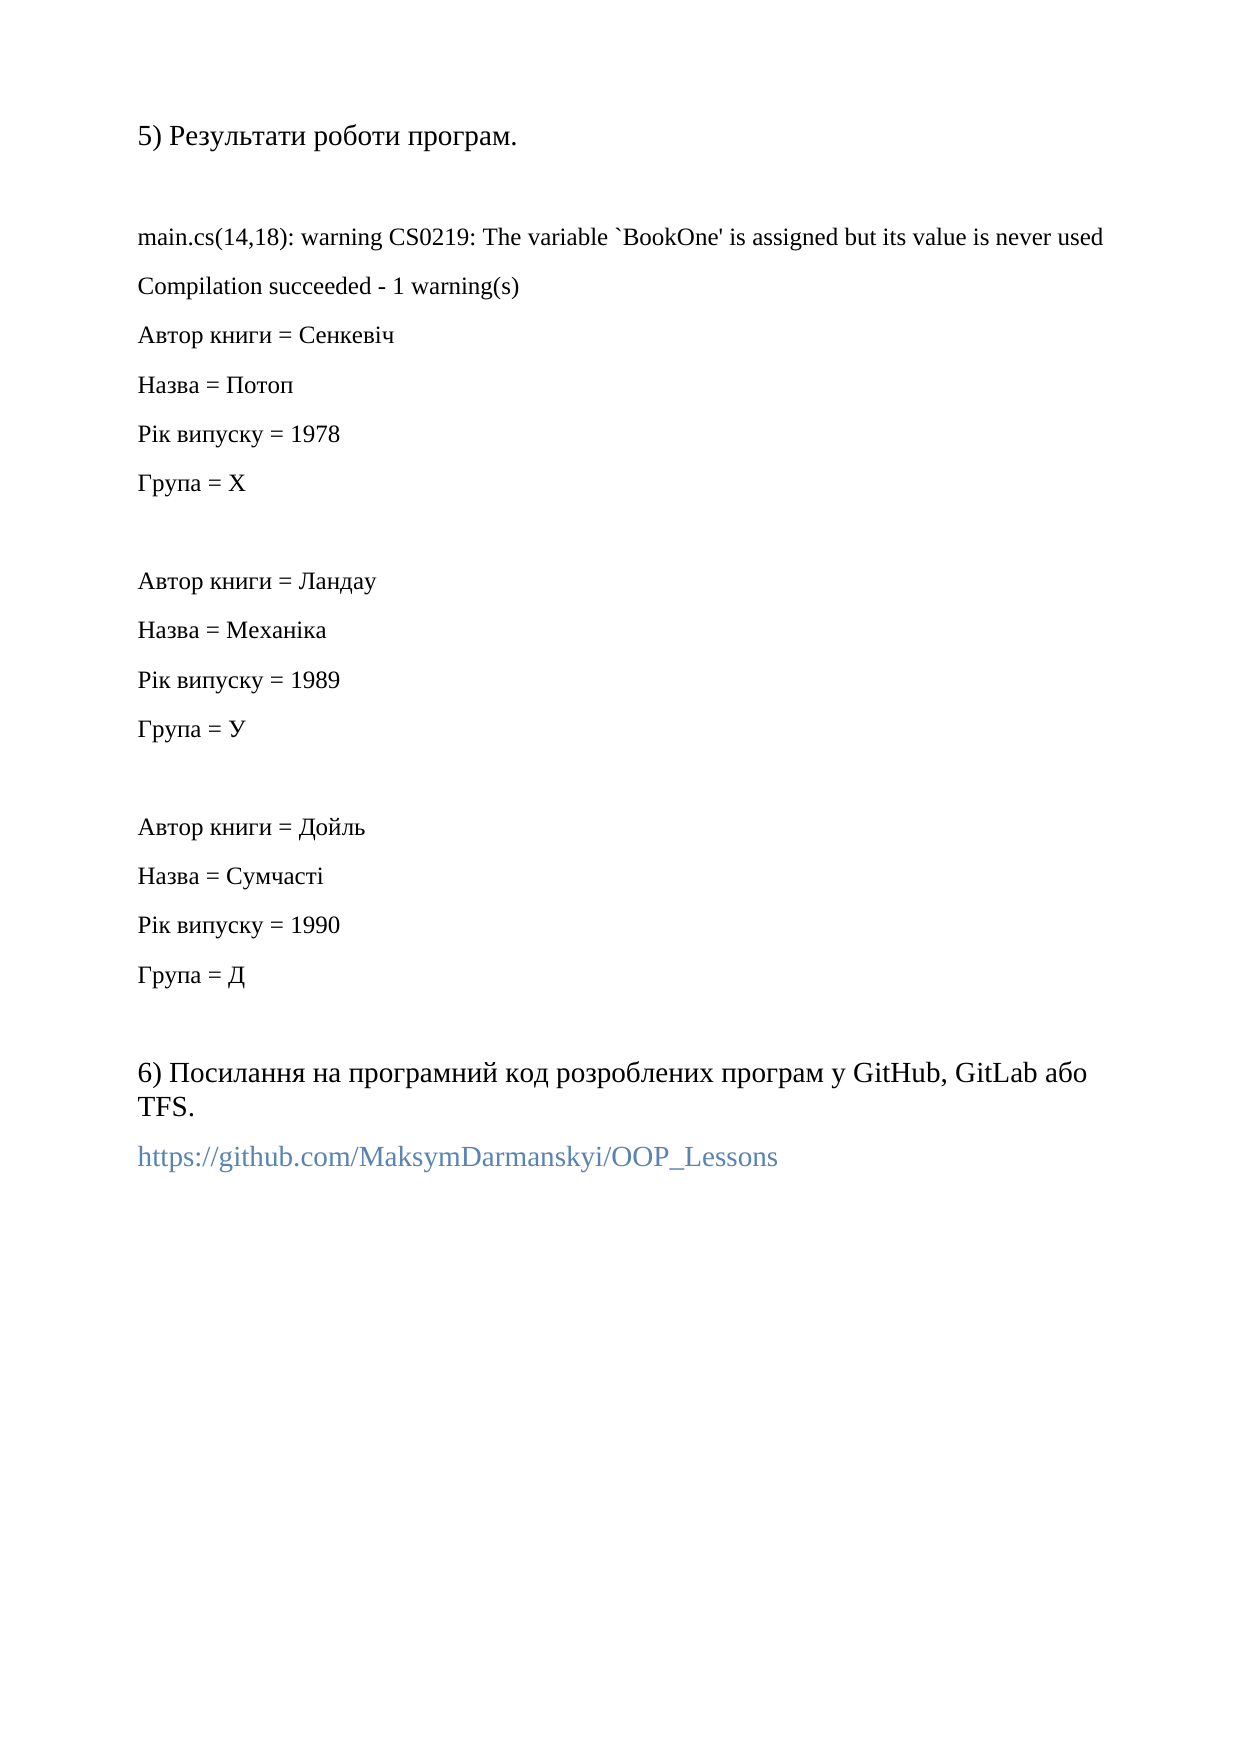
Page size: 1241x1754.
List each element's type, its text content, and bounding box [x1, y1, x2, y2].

text Назва = Сумчасті [137, 858, 1112, 890]
text 5) Результати роботи програм. [137, 118, 1112, 152]
text Група = У [137, 710, 1112, 743]
text Група = Д [137, 956, 1112, 988]
text Рік випуску = 1989 [137, 661, 1112, 693]
text main.cs(14,18): warning CS0219: The variable `BookOne' is assigned but its value is never used [137, 218, 1112, 251]
text Автор книги = Сенкевіч [137, 317, 1112, 349]
text Назва = Механіка [137, 612, 1112, 644]
text https://github.com/MaksymDarmanskyi/OOP_Lessons [137, 1139, 1112, 1173]
text Рік випуску = 1978 [137, 415, 1112, 448]
text Compilation succeeded - 1 warning(s) [137, 268, 1112, 300]
text Назва = Потоп [137, 366, 1112, 398]
text Група = Х [137, 464, 1112, 497]
text Автор книги = Дойль [137, 808, 1112, 841]
text Автор книги = Ландау [137, 563, 1112, 595]
text Рік випуску = 1990 [137, 907, 1112, 939]
list 6) Посилання на програмний код розроблених програм у GitHub, GitLab або TFS. [137, 1055, 1112, 1122]
